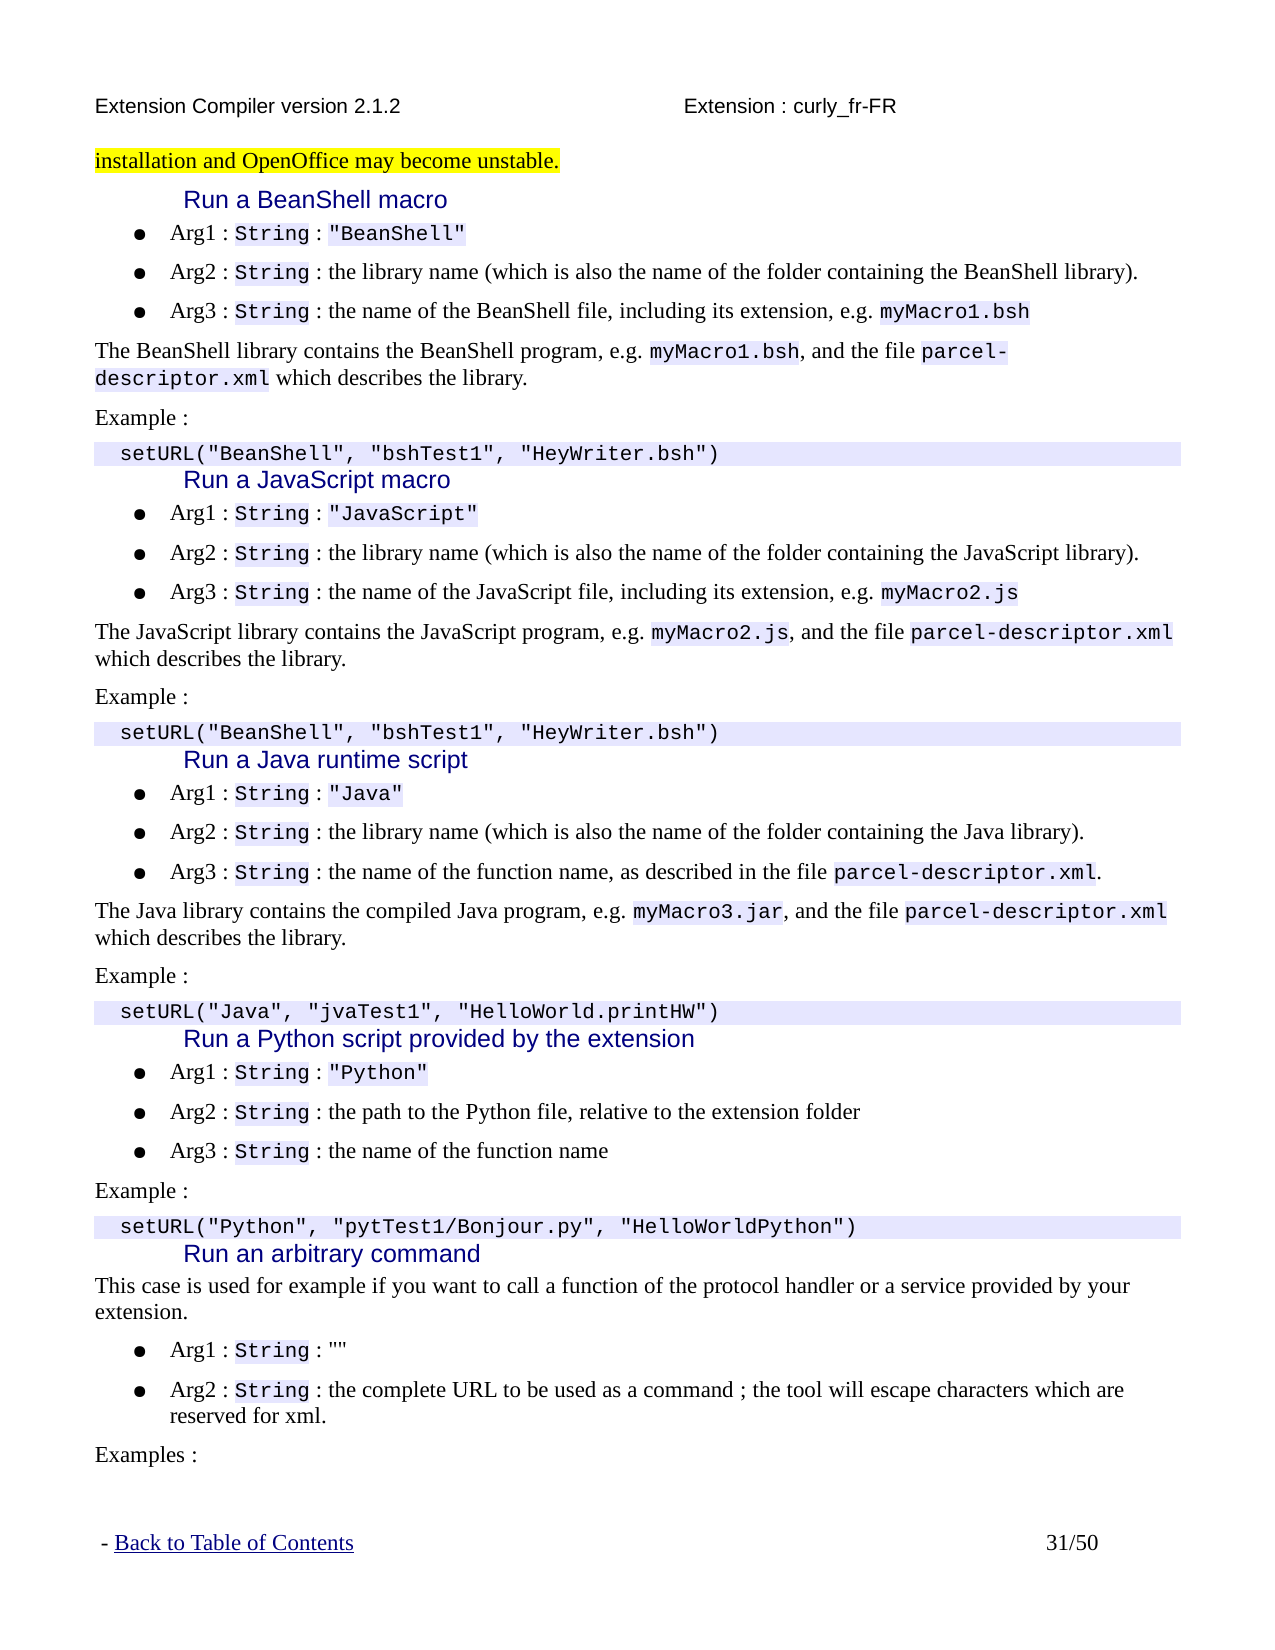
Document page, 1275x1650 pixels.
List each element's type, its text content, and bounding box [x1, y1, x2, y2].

list Arg2 : String : the complete URL to be used as a command ; the tool will escape characters which are reserved for xml. [132, 1376, 1181, 1429]
list Arg1 : String : "Java" [132, 780, 1181, 807]
list Arg1 : String : "JavaScript" [132, 500, 1181, 527]
text Example : [94, 404, 1181, 430]
subtitle Run a Python script provided by the extension [183, 1025, 1181, 1053]
subtitle Run an arbitrary command [183, 1239, 1181, 1267]
list Arg2 : String : the library name (which is also the name of the folder containing the BeanShell library). [132, 259, 1181, 286]
list Arg3 : String : the name of the BeanShell file, including its extension, e.g. myMacro1.bsh [132, 298, 1181, 325]
text The Java library contains the compiled Java program, e.g. myMacro3.jar, and the file parcel-descriptor.xml which describes the library. [94, 898, 1181, 951]
list Arg1 : String : "Python" [132, 1059, 1181, 1086]
text Example : [94, 684, 1181, 709]
text setURL("Java", "jvaTest1", "HelloWorld.printHW") [94, 1001, 1181, 1025]
list Arg3 : String : the name of the function name, as described in the file parcel-descriptor.xml. [132, 859, 1181, 886]
text Example : [94, 1177, 1181, 1203]
list Arg2 : String : the path to the Python file, relative to the extension folder [132, 1098, 1181, 1126]
list Arg2 : String : the library name (which is also the name of the folder containing the JavaScript library). [132, 540, 1181, 567]
text setURL("BeanShell", "bshTest1", "HeyWriter.bsh") [94, 442, 1181, 466]
list Arg3 : String : the name of the function name [132, 1138, 1181, 1165]
list Arg1 : String : "BeanShell" [132, 219, 1181, 246]
list Arg3 : String : the name of the JavaScript file, including its extension, e.g. myMacro2.js [132, 579, 1181, 606]
subtitle Run a BeanShell macro [183, 186, 1181, 213]
subtitle Run a Java runtime script [183, 746, 1181, 774]
text Examples : [94, 1441, 1181, 1467]
subtitle Run a JavaScript macro [183, 466, 1181, 494]
text The BeanShell library contains the BeanShell program, e.g. myMacro1.bsh, and the file parcel-descriptor.xml which describes the library. [94, 338, 1181, 392]
list Arg2 : String : the library name (which is also the name of the folder containing the Java library). [132, 819, 1181, 846]
text setURL("BeanShell", "bshTest1", "HeyWriter.bsh") [94, 722, 1181, 746]
text This case is used for example if you want to call a function of the protocol handler or a service provided by your extension. [94, 1273, 1181, 1324]
text Example : [94, 963, 1181, 989]
list Arg1 : String : "" [132, 1337, 1181, 1364]
text setURL("Python", "pytTest1/Bonjour.py", "HelloWorldPython") [94, 1216, 1181, 1239]
text The JavaScript library contains the JavaScript program, e.g. myMacro2.js, and the file parcel-descriptor.xml which describes the library. [94, 619, 1181, 671]
text installation and OpenOffice may become unstable. [94, 147, 1181, 173]
